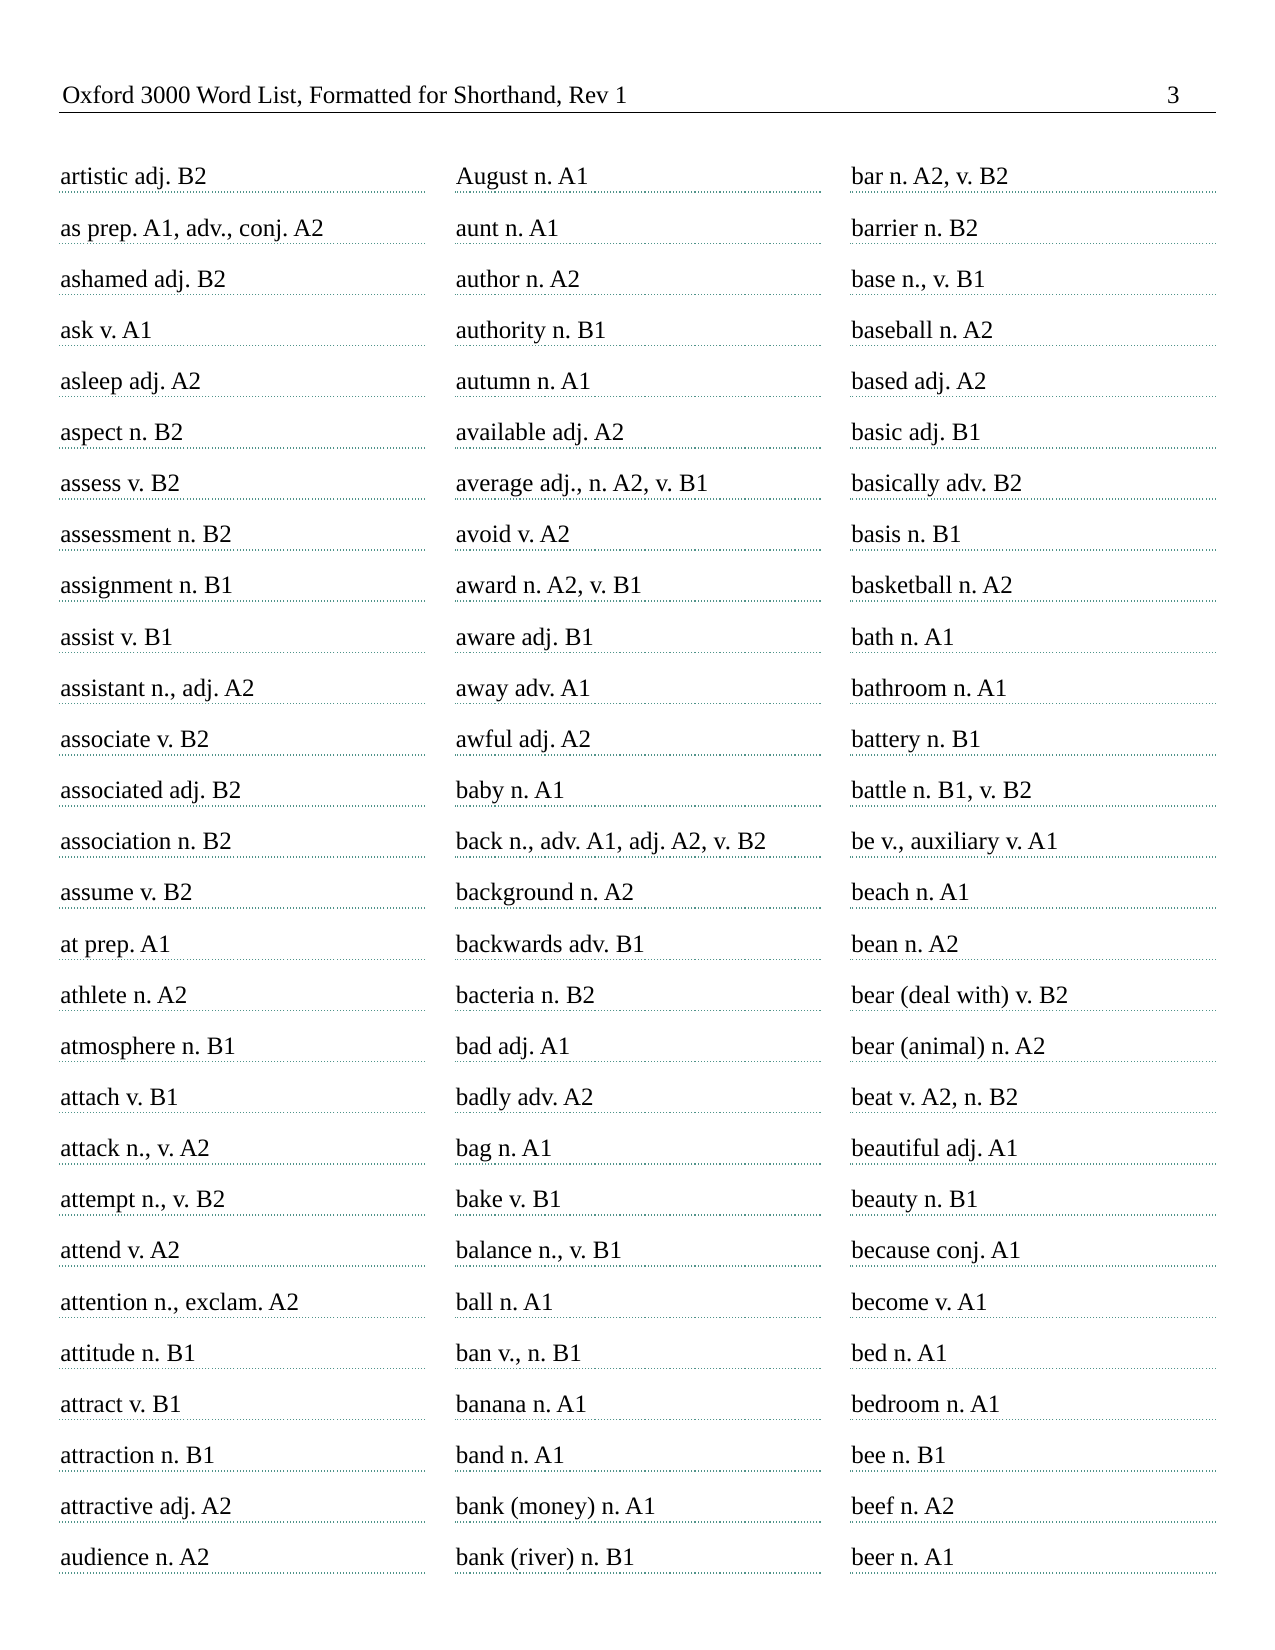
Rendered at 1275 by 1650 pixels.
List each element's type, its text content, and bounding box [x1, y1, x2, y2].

text barrier n. B2 [850, 193, 1216, 244]
text beauty n. B1 [850, 1165, 1216, 1216]
text bed n. A1 [850, 1318, 1216, 1369]
text away adv. A1 [454, 653, 821, 704]
text audience n. A2 [59, 1523, 425, 1574]
text athlete n. A2 [59, 960, 425, 1011]
text ball n. A1 [454, 1267, 821, 1318]
text baby n. A1 [454, 756, 821, 807]
text because conj. A1 [850, 1216, 1216, 1267]
text attitude n. B1 [59, 1318, 425, 1369]
text bar n. A2, v. B2 [850, 142, 1216, 193]
text assignment n. B1 [59, 551, 425, 602]
text background n. A2 [454, 858, 821, 909]
text associated adj. B2 [59, 756, 425, 807]
text basketball n. A2 [850, 551, 1216, 602]
text aunt n. A1 [454, 193, 821, 244]
text banana n. A1 [454, 1369, 821, 1420]
text beautiful adj. A1 [850, 1113, 1216, 1165]
text attract v. B1 [59, 1369, 425, 1420]
text become v. A1 [850, 1267, 1216, 1318]
text at prep. A1 [59, 909, 425, 960]
text assistant n., adj. A2 [59, 653, 425, 704]
text avoid v. A2 [454, 500, 821, 551]
text August n. A1 [454, 142, 821, 193]
text aspect n. B2 [59, 397, 425, 449]
text be v., auxiliary v. A1 [850, 807, 1216, 858]
text badly adv. A2 [454, 1062, 821, 1113]
text bee n. B1 [850, 1420, 1216, 1472]
text bathroom n. A1 [850, 653, 1216, 704]
text band n. A1 [454, 1420, 821, 1472]
text base n., v. B1 [850, 244, 1216, 295]
text attraction n. B1 [59, 1420, 425, 1472]
text attempt n., v. B2 [59, 1165, 425, 1216]
text beer n. A1 [850, 1523, 1216, 1574]
text bedroom n. A1 [850, 1369, 1216, 1420]
text attack n., v. A2 [59, 1113, 425, 1165]
text assume v. B2 [59, 858, 425, 909]
text bath n. A1 [850, 602, 1216, 653]
text assess v. B2 [59, 449, 425, 500]
text based adj. A2 [850, 346, 1216, 397]
text autumn n. A1 [454, 346, 821, 397]
text author n. A2 [454, 244, 821, 295]
text battery n. B1 [850, 704, 1216, 756]
text bear (animal) n. A2 [850, 1011, 1216, 1062]
text bear (deal with) v. B2 [850, 960, 1216, 1011]
text ban v., n. B1 [454, 1318, 821, 1369]
text balance n., v. B1 [454, 1216, 821, 1267]
text basic adj. B1 [850, 397, 1216, 449]
text as prep. A1, adv., conj. A2 [59, 193, 425, 244]
text backwards adv. B1 [454, 909, 821, 960]
text asleep adj. A2 [59, 346, 425, 397]
text average adj., n. A2, v. B1 [454, 449, 821, 500]
text bean n. A2 [850, 909, 1216, 960]
text basically adv. B2 [850, 449, 1216, 500]
text assist v. B1 [59, 602, 425, 653]
text artistic adj. B2 [59, 142, 425, 193]
text ask v. A1 [59, 295, 425, 346]
text bank (money) n. A1 [454, 1472, 821, 1523]
text bag n. A1 [454, 1113, 821, 1165]
text bank (river) n. B1 [454, 1523, 821, 1574]
text battle n. B1, v. B2 [850, 756, 1216, 807]
text beach n. A1 [850, 858, 1216, 909]
text atmosphere n. B1 [59, 1011, 425, 1062]
text attend v. A2 [59, 1216, 425, 1267]
text awful adj. A2 [454, 704, 821, 756]
text beef n. A2 [850, 1472, 1216, 1523]
text authority n. B1 [454, 295, 821, 346]
text bake v. B1 [454, 1165, 821, 1216]
text ashamed adj. B2 [59, 244, 425, 295]
text associate v. B2 [59, 704, 425, 756]
text aware adj. B1 [454, 602, 821, 653]
text available adj. A2 [454, 397, 821, 449]
text beat v. A2, n. B2 [850, 1062, 1216, 1113]
text attach v. B1 [59, 1062, 425, 1113]
text attractive adj. A2 [59, 1472, 425, 1523]
text bad adj. A1 [454, 1011, 821, 1062]
text award n. A2, v. B1 [454, 551, 821, 602]
text basis n. B1 [850, 500, 1216, 551]
text baseball n. A2 [850, 295, 1216, 346]
text attention n., exclam. A2 [59, 1267, 425, 1318]
text association n. B2 [59, 807, 425, 858]
text back n., adv. A1, adj. A2, v. B2 [454, 807, 821, 858]
text assessment n. B2 [59, 500, 425, 551]
text bacteria n. B2 [454, 960, 821, 1011]
